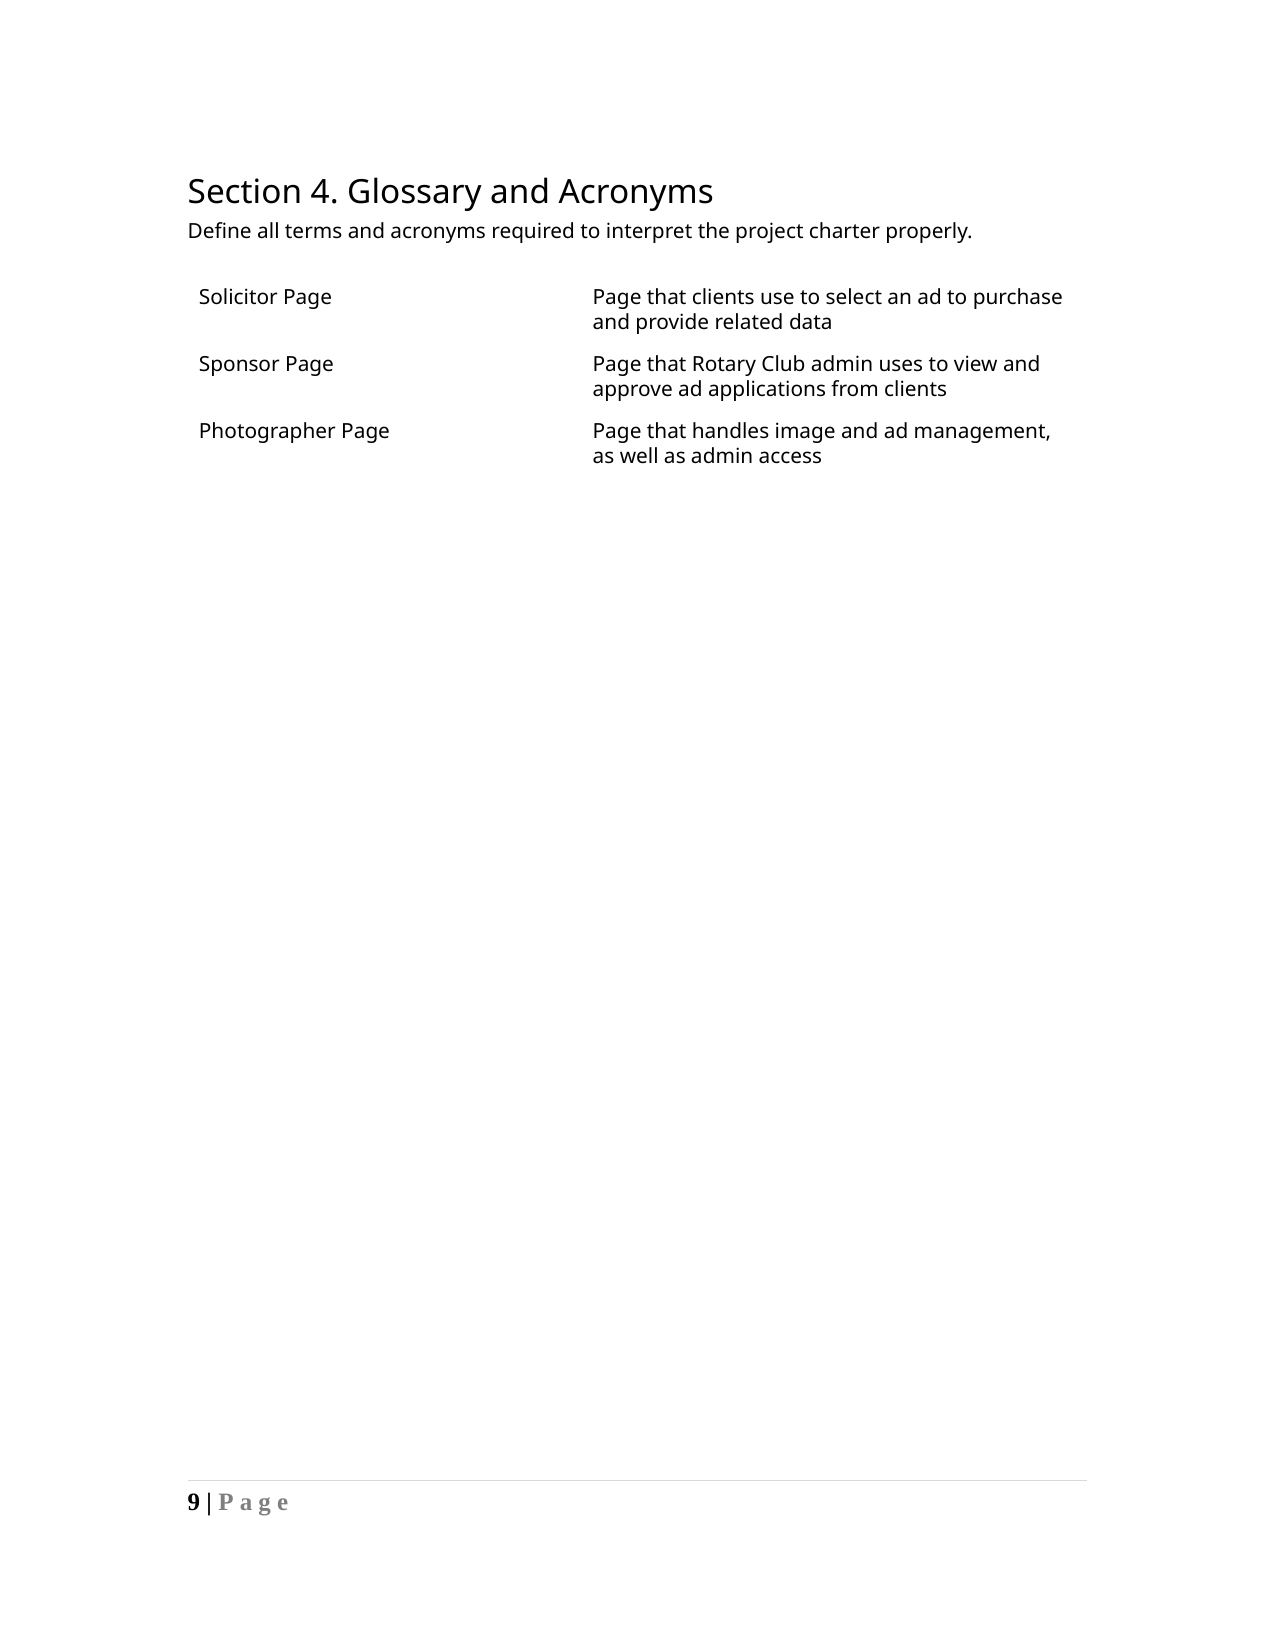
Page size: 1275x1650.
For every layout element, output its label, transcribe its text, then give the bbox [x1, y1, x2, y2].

table_cell Solicitor Page [188, 285, 581, 351]
table_cell Page that Rotary Club admin uses to view and approve ad applications from clients [581, 351, 1082, 418]
text Define all terms and acronyms required to interpret the project charter properly. [187, 216, 1087, 245]
subtitle Section 4. Glossary and Acronyms [187, 170, 1087, 212]
table_cell Photographer Page [188, 418, 581, 485]
table_cell Page that handles image and ad management, as well as admin access [581, 418, 1082, 485]
table_header Term or Acronym [188, 245, 581, 285]
table_header Definition [581, 245, 1082, 285]
table_cell Sponsor Page [188, 351, 581, 418]
table_cell Page that clients use to select an ad to purchase and provide related data [581, 285, 1082, 351]
